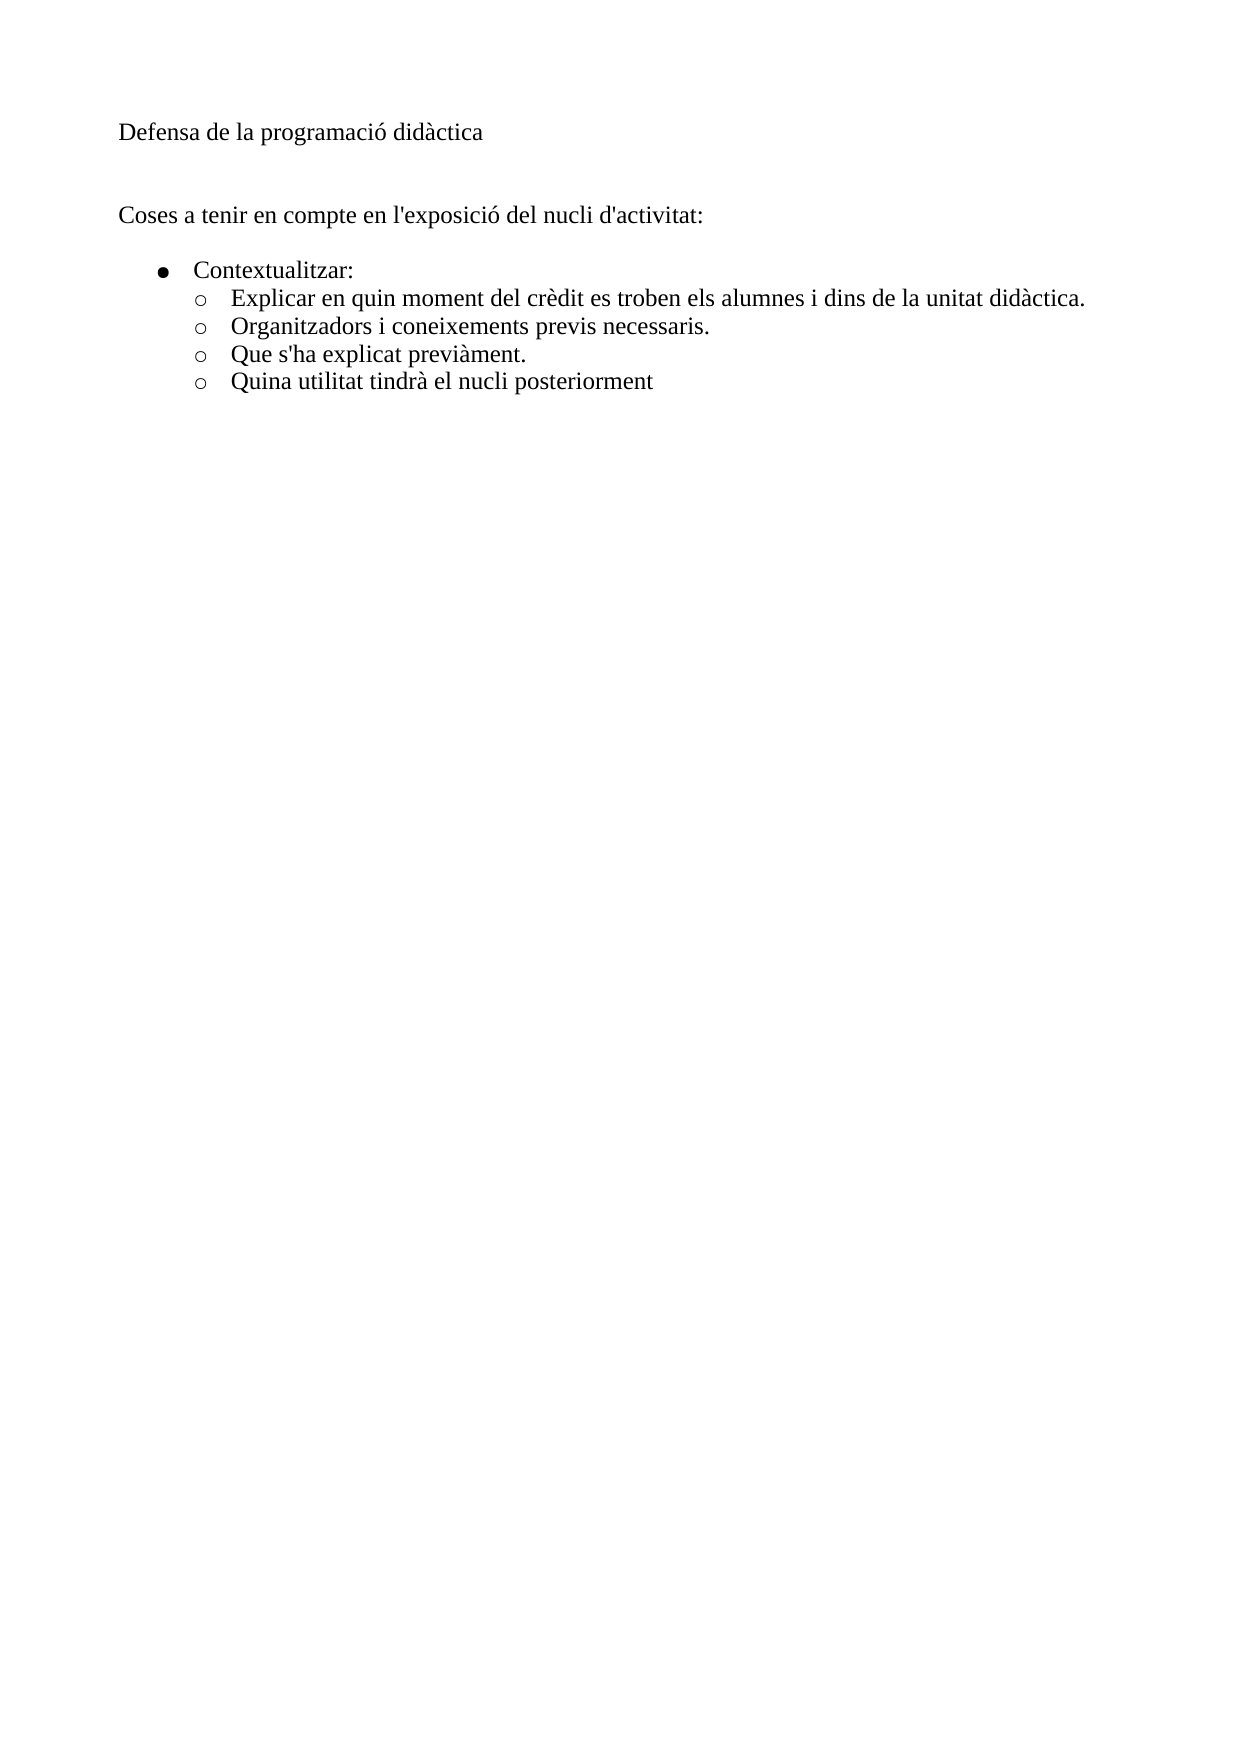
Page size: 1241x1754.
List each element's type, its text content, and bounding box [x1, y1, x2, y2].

list Explicar en quin moment del crèdit es troben els alumnes i dins de la unitat didàctica. [193, 284, 1122, 312]
text Coses a tenir en compte en l'exposició del nucli d'activitat: [118, 201, 1122, 229]
list Que s'ha explicat previàment. [193, 340, 1122, 367]
list Quina utilitat tindrà el nucli posteriorment [193, 367, 1122, 395]
list Contextualitzar: [156, 257, 1122, 284]
list Organitzadors i coneixements previs necessaris. [193, 312, 1122, 340]
text Defensa de la programació didàctica [118, 118, 1122, 146]
